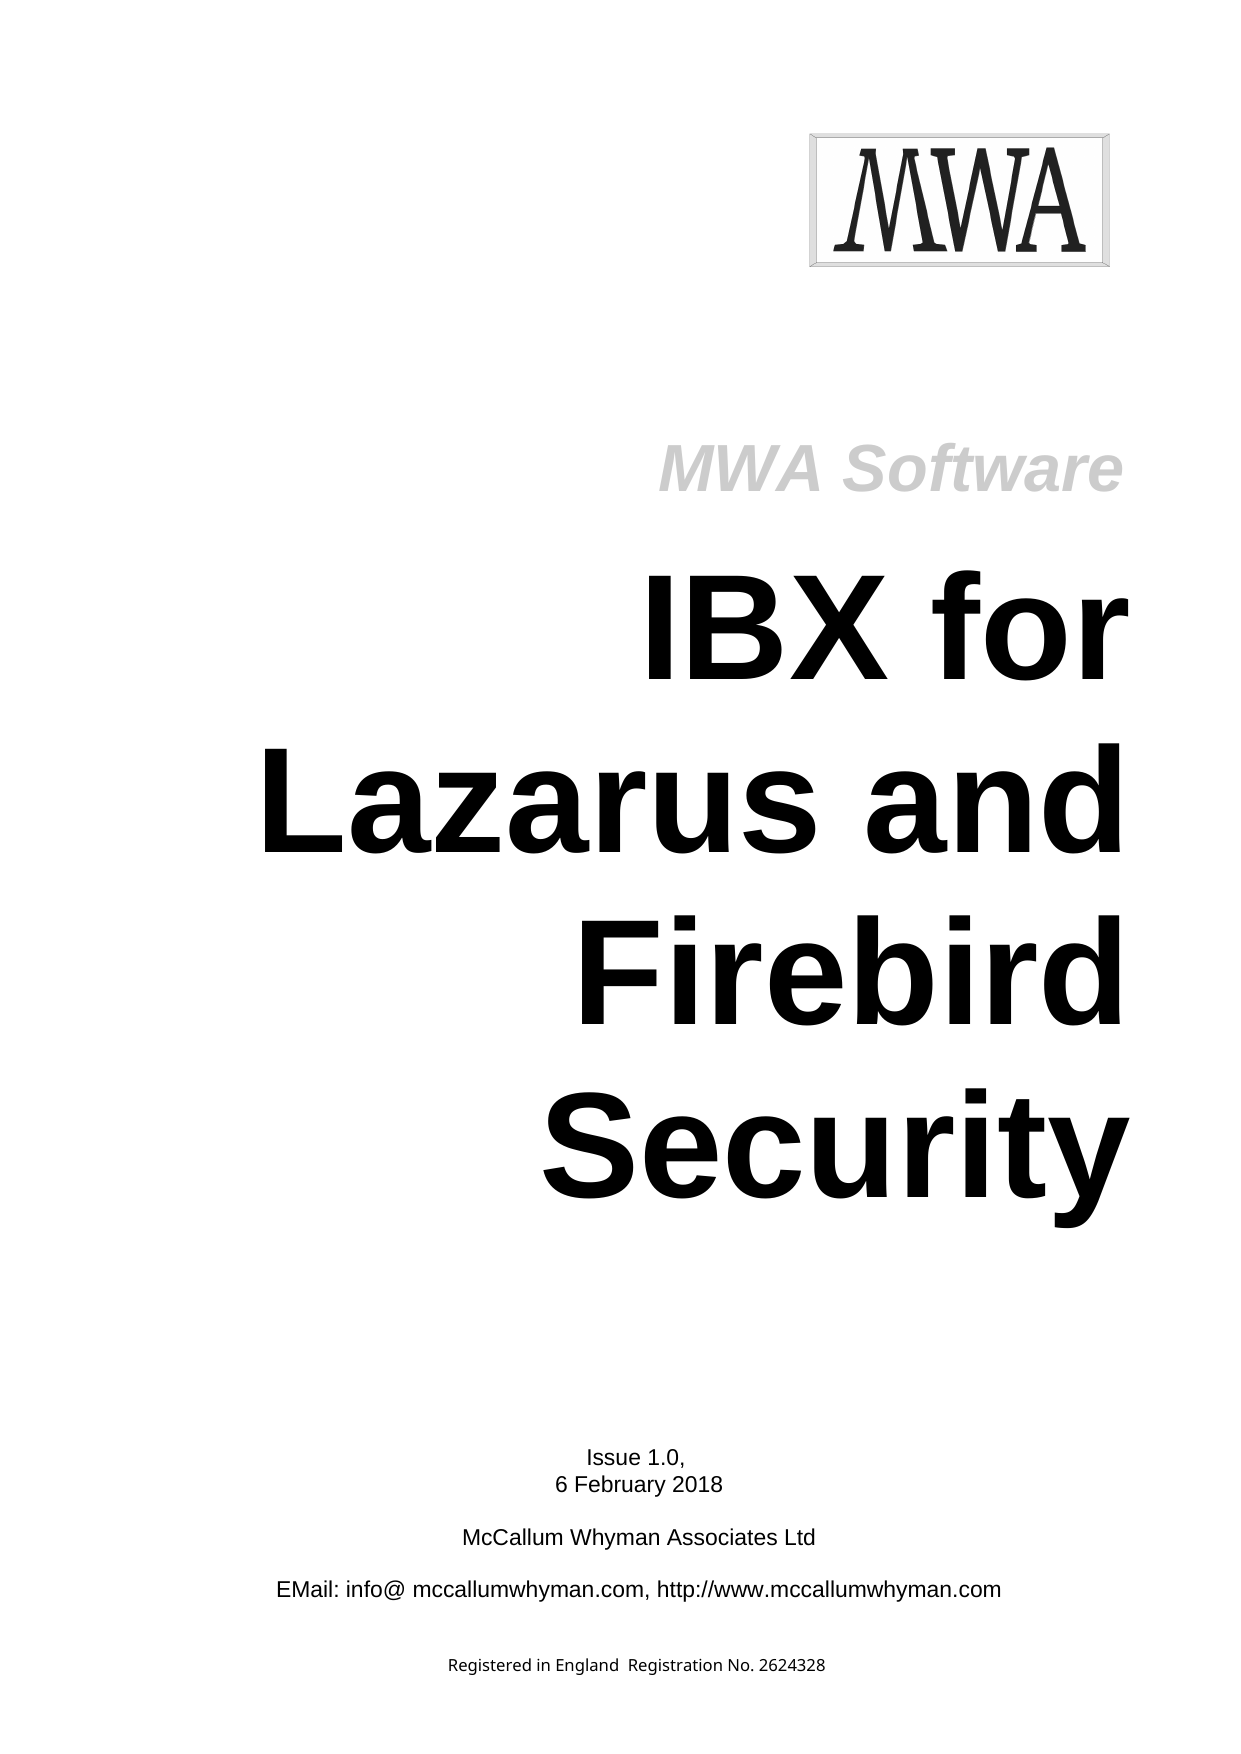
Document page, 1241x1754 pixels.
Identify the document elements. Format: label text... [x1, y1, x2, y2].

text Issue 1.0, [150, 1444, 1128, 1471]
text EMail: info@ mccallumwhyman.com, http://www.mccallumwhyman.com [150, 1576, 1128, 1602]
text McCallum Whyman Associates Ltd [150, 1523, 1128, 1550]
text MWA Software [230, 429, 1131, 505]
text 6 February 2018 [150, 1471, 1128, 1497]
text IBX for Lazarus and Firebird Security [155, 505, 1131, 1229]
